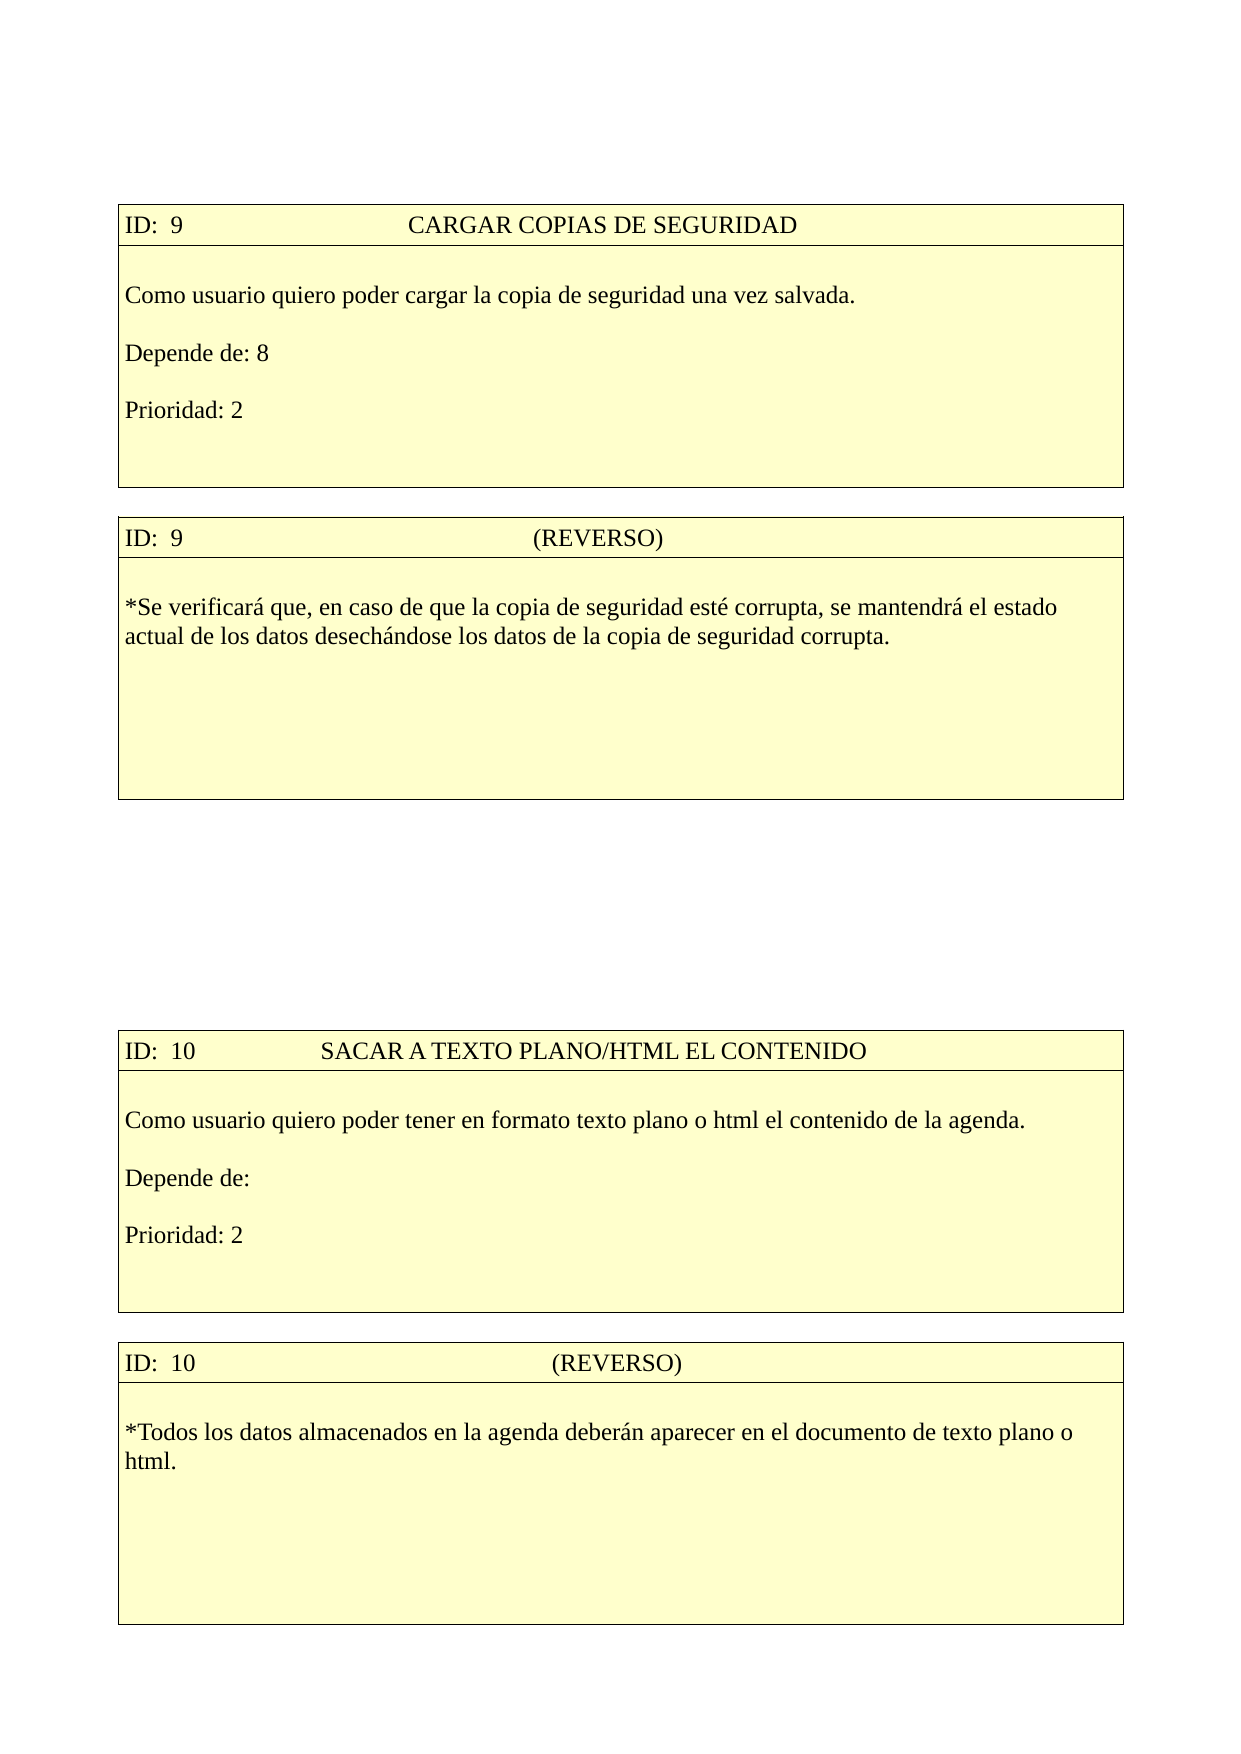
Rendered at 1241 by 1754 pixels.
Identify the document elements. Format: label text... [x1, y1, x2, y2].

table_header ID: 10 (REVERSO) [119, 1343, 1123, 1382]
table_cell Como usuario quiero poder tener en formato texto plano o html el contenido de la agenda. Depende de: Prioridad: 2 [119, 1071, 1123, 1312]
table_header ID: 9 CARGAR COPIAS DE SEGURIDAD [119, 205, 1123, 245]
table_cell *Todos los datos almacenados en la agenda deberán aparecer en el documento de texto plano o html. [119, 1383, 1123, 1624]
table_header ID: 9 (REVERSO) [119, 518, 1123, 557]
table_cell Como usuario quiero poder cargar la copia de seguridad una vez salvada. Depende de: 8 Prioridad: 2 [119, 246, 1123, 487]
table_cell *Se verificará que, en caso de que la copia de seguridad esté corrupta, se mantendrá el estado actual de los datos desechándose los datos de la copia de seguridad corrupta. [119, 558, 1123, 799]
table_header ID: 10 SACAR A TEXTO PLANO/HTML EL CONTENIDO [119, 1031, 1123, 1070]
